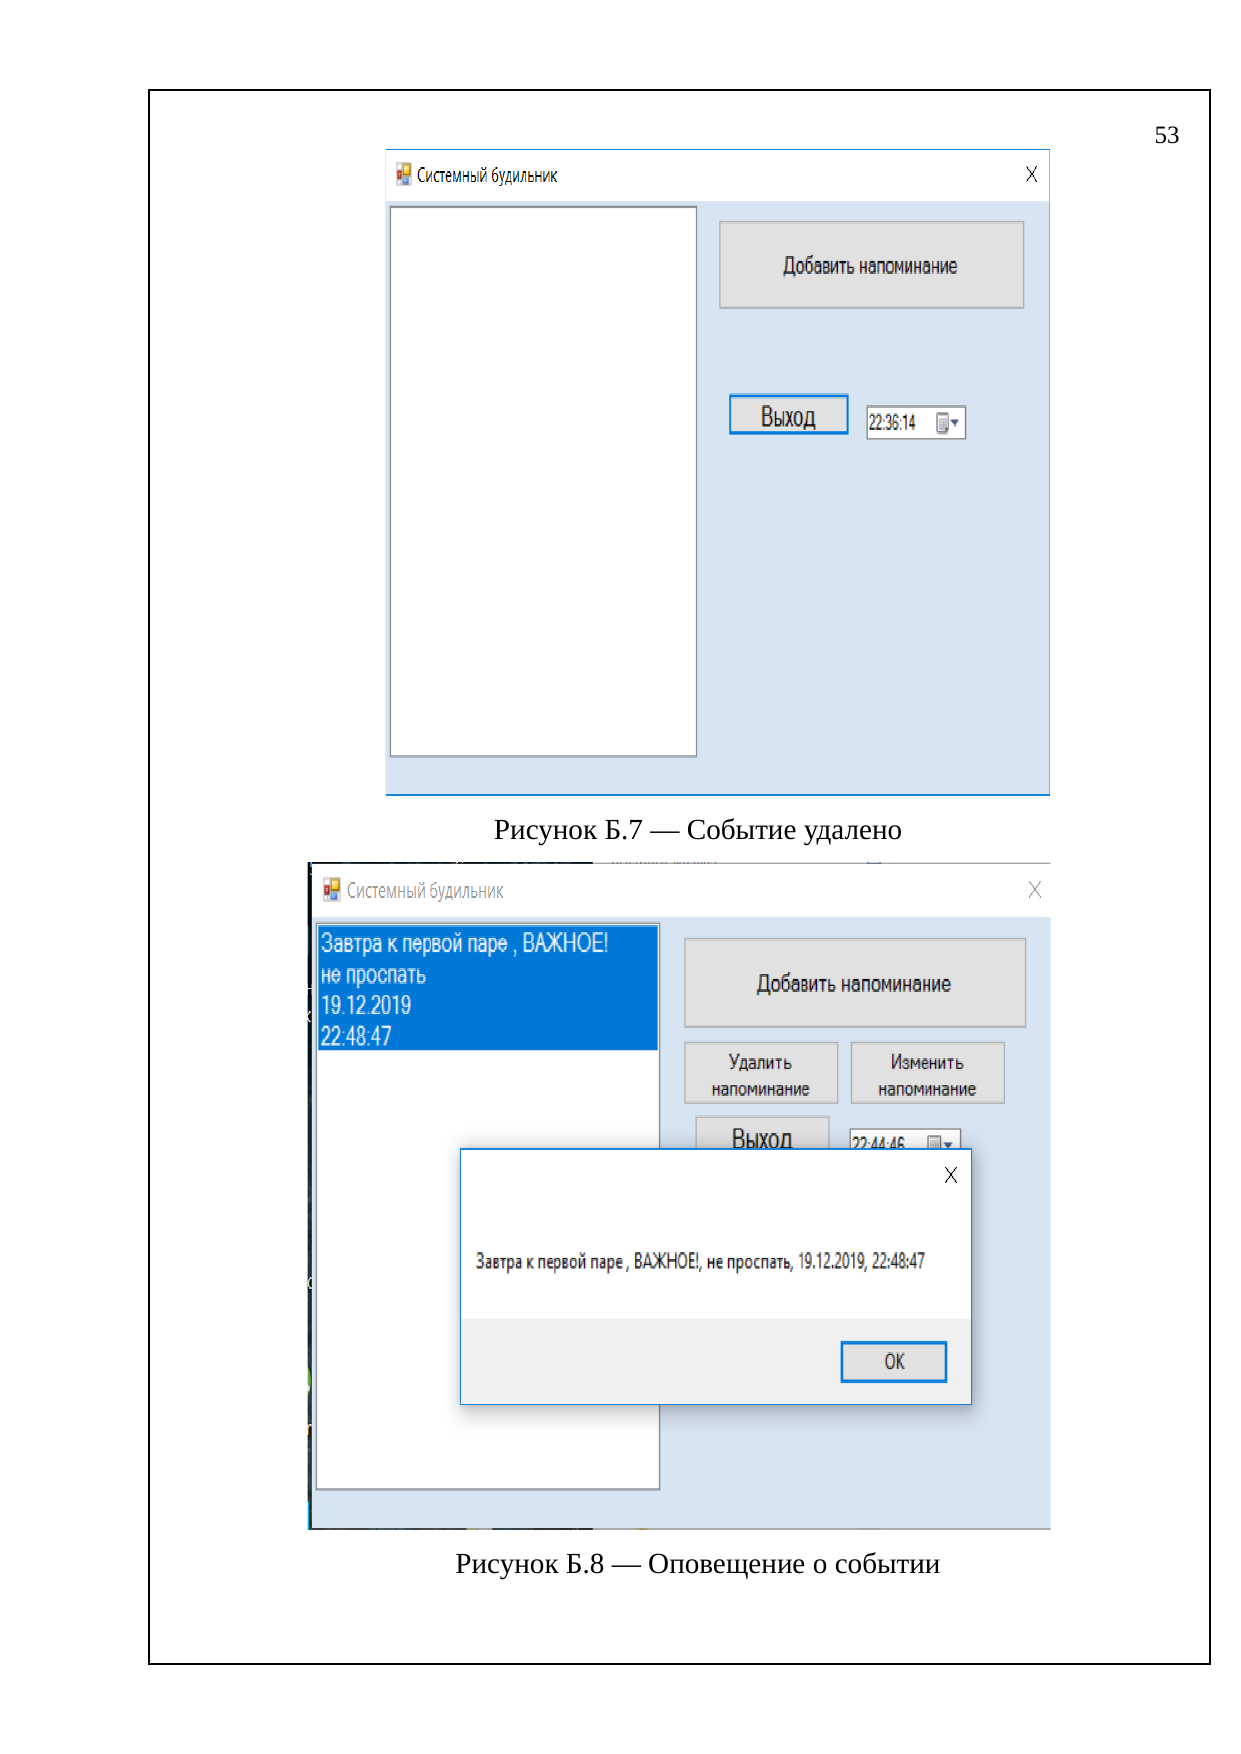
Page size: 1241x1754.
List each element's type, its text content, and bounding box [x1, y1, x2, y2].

text Рисунок Б.7 — Событие удалено [242, 149, 1099, 846]
text Рисунок Б.8 — Оповещение о событии [242, 862, 1099, 1580]
picture [385, 149, 1050, 796]
